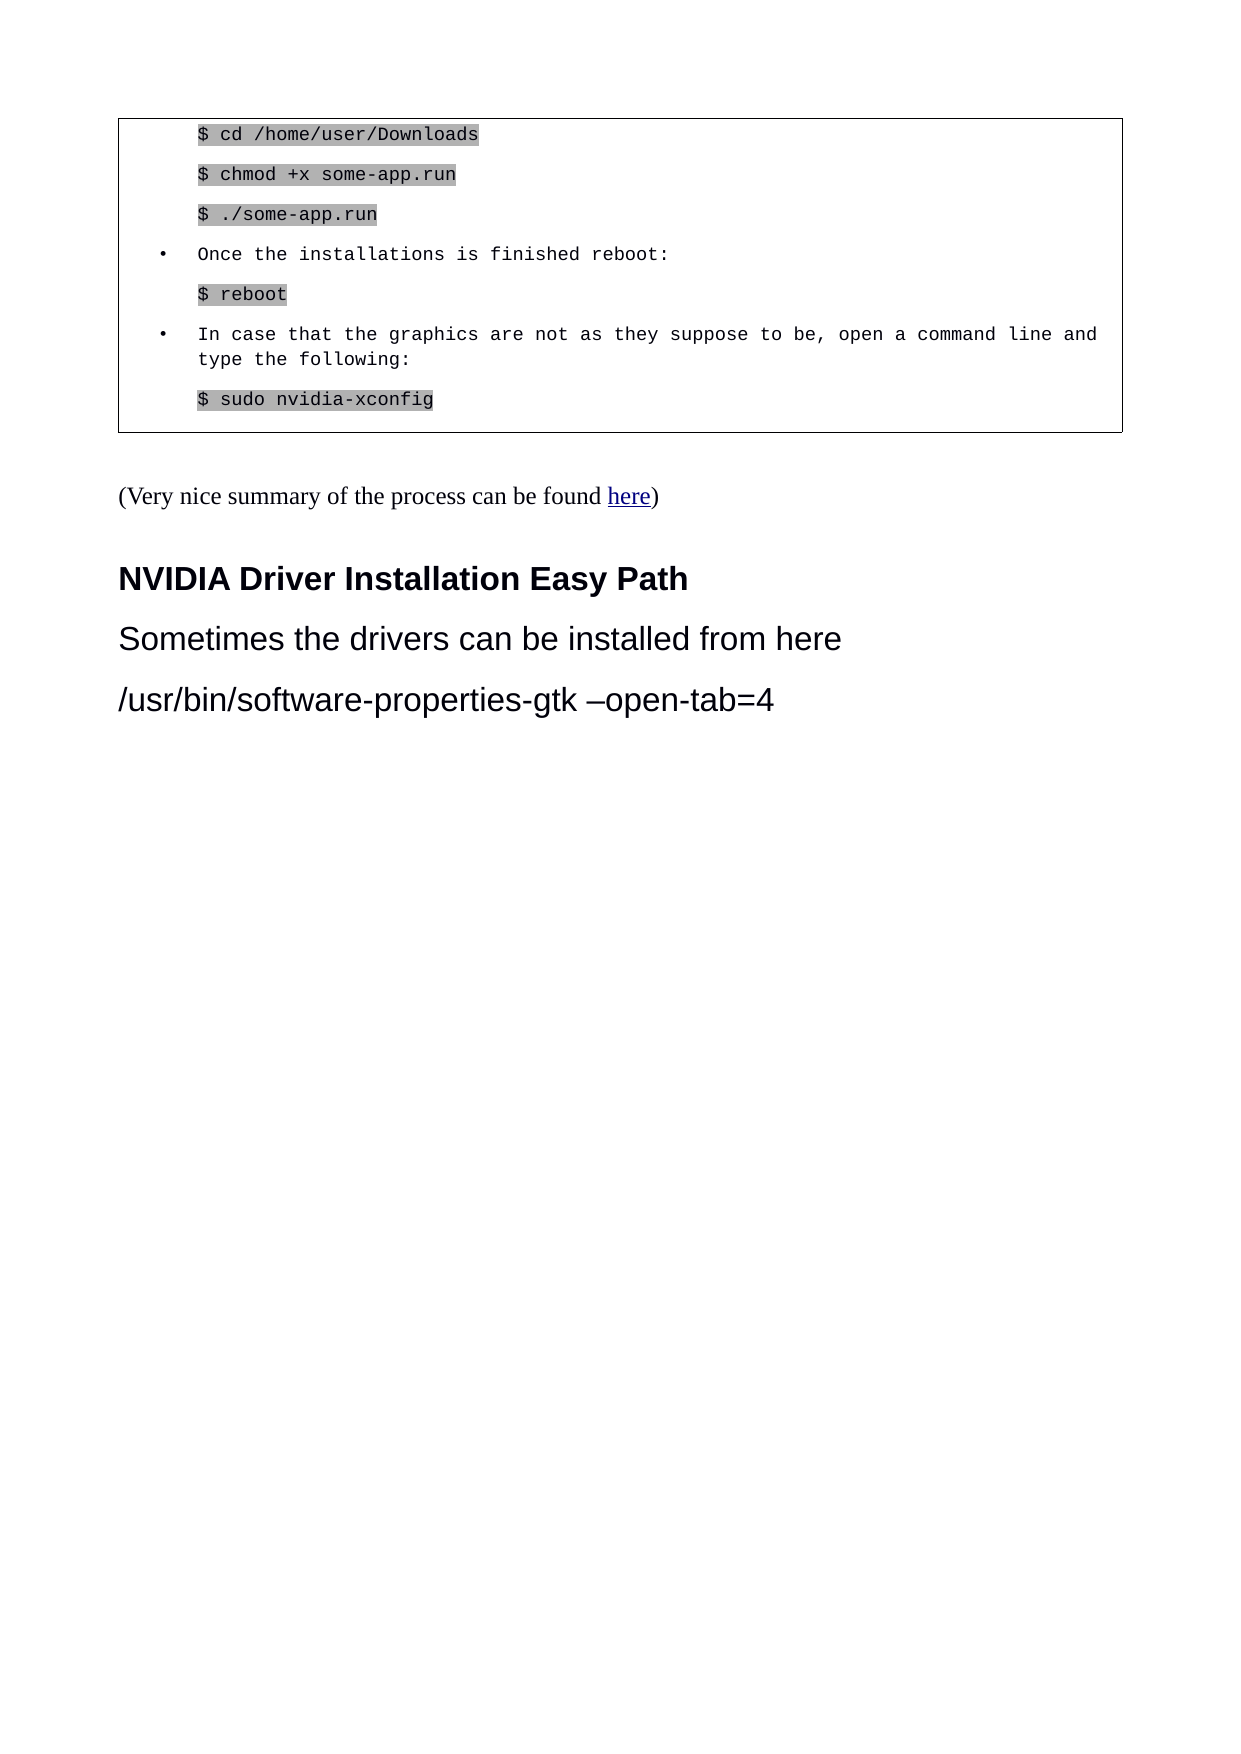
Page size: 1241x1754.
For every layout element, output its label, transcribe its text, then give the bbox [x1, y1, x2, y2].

subtitle NVIDIA Driver Installation Easy Path [118, 559, 1122, 597]
text (Very nice summary of the process can be found here) [118, 481, 1122, 510]
table_header $ cd /home/user/Downloads $ chmod +x some-app.run $ ./some-app.run Once the installations is finished reboot: $ reboot In case that the graphics are not as they suppose to be, open a command line and type the following: $ sudo nvidia-xconfig [119, 119, 1122, 431]
subtitle /usr/bin/software-properties-gtk –open-tab=4 [118, 680, 1122, 718]
subtitle Sometimes the drivers can be installed from here [118, 619, 1122, 658]
